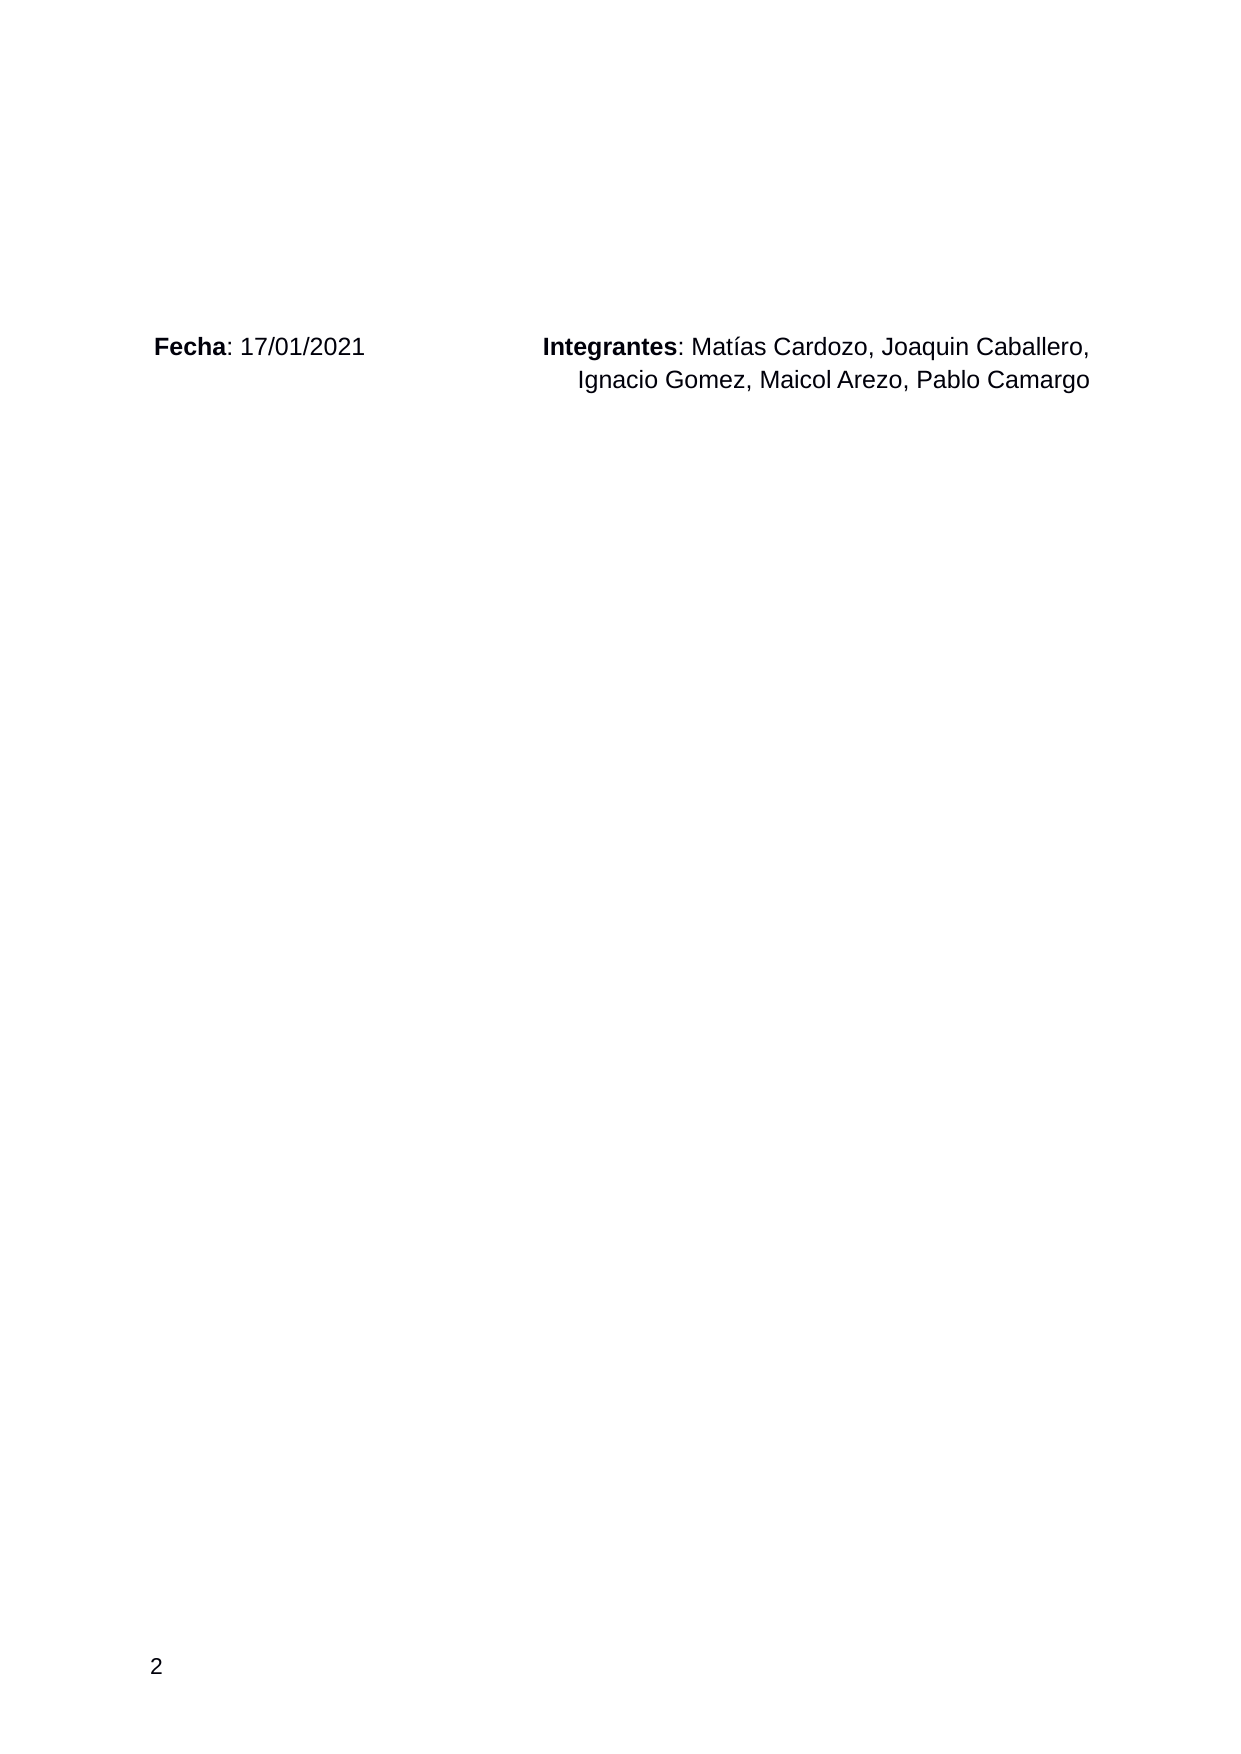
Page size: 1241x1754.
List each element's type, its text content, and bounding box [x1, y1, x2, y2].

text Fecha: 17/01/2021 Integrantes: Matías Cardozo, Joaquin Caballero, Ignacio Gomez, Maicol Arezo, Pablo Camargo [150, 332, 1090, 393]
